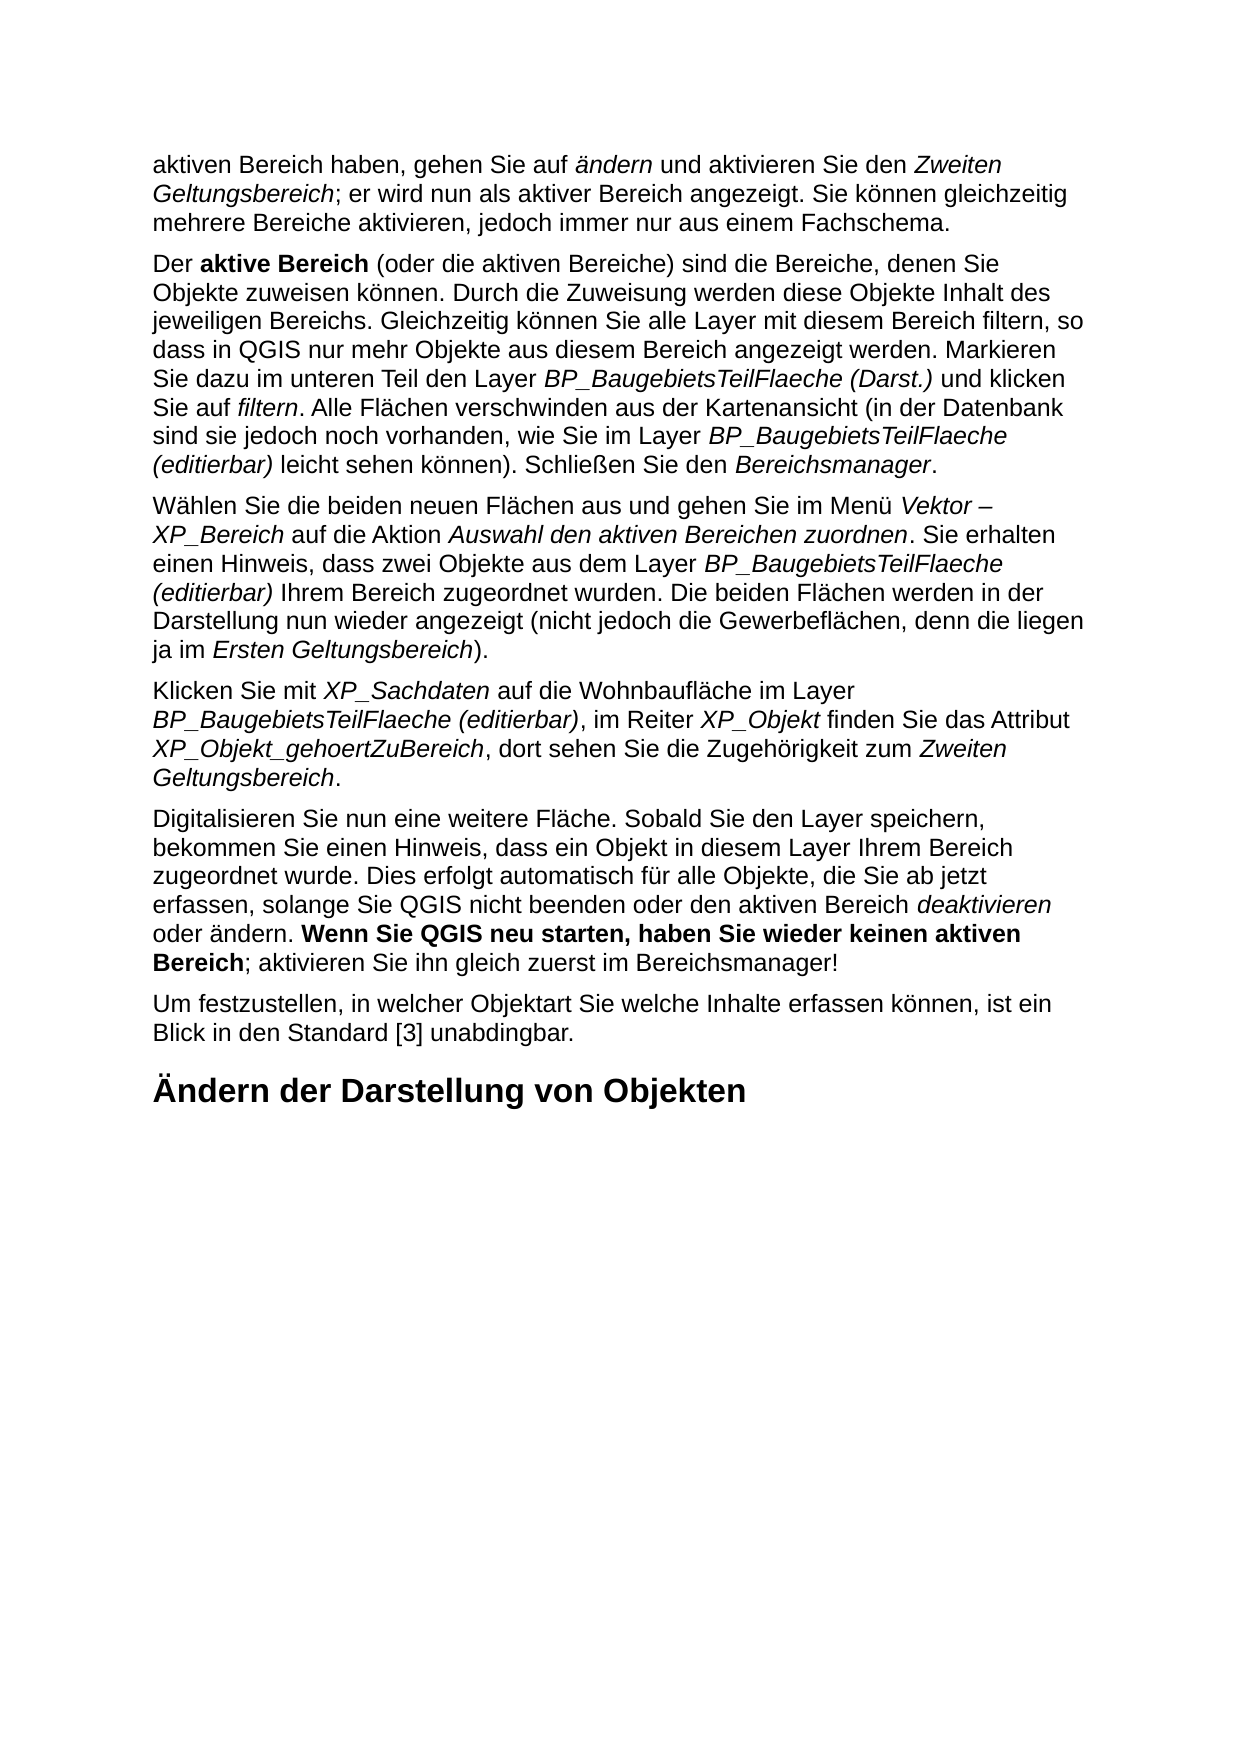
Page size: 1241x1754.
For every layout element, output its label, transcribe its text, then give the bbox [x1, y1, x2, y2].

text Der aktive Bereich (oder die aktiven Bereiche) sind die Bereiche, denen Sie Objekte zuweisen können. Durch die Zuweisung werden diese Objekte Inhalt des jeweiligen Bereichs. Gleichzeitig können Sie alle Layer mit diesem Bereich filtern, so dass in QGIS nur mehr Objekte aus diesem Bereich angezeigt werden. Markieren Sie dazu im unteren Teil den Layer BP_BaugebietsTeilFlaeche (Darst.) und klicken Sie auf filtern. Alle Flächen verschwinden aus der Kartenansicht (in der Datenbank sind sie jedoch noch vorhanden, wie Sie im Layer BP_BaugebietsTeilFlaeche (editierbar) leicht sehen können). Schließen Sie den Bereichsmanager. [152, 249, 1088, 479]
subtitle Ändern der Darstellung von Objekten [152, 1071, 1088, 1110]
text Digitalisieren Sie nun eine weitere Fläche. Sobald Sie den Layer speichern, bekommen Sie einen Hinweis, dass ein Objekt in diesem Layer Ihrem Bereich zugeordnet wurde. Dies erfolgt automatisch für alle Objekte, die Sie ab jetzt erfassen, solange Sie QGIS nicht beenden oder den aktiven Bereich deaktivieren oder ändern. Wenn Sie QGIS neu starten, haben Sie wieder keinen aktiven Bereich; aktivieren Sie ihn gleich zuerst im Bereichsmanager! [152, 804, 1088, 976]
text Klicken Sie mit XP_Sachdaten auf die Wohnbaufläche im Layer BP_BaugebietsTeilFlaeche (editierbar), im Reiter XP_Objekt finden Sie das Attribut XP_Objekt_gehoertZuBereich, dort sehen Sie die Zugehörigkeit zum Zweiten Geltungsbereich. [152, 676, 1088, 791]
text Wählen Sie die beiden neuen Flächen aus und gehen Sie im Menü Vektor – XP_Bereich auf die Aktion Auswahl den aktiven Bereichen zuordnen. Sie erhalten einen Hinweis, dass zwei Objekte aus dem Layer BP_BaugebietsTeilFlaeche (editierbar) Ihrem Bereich zugeordnet wurden. Die beiden Flächen werden in der Darstellung nun wieder angezeigt (nicht jedoch die Gewerbeflächen, denn die liegen ja im Ersten Geltungsbereich). [152, 491, 1088, 664]
text aktiven Bereich haben, gehen Sie auf ändern und aktivieren Sie den Zweiten Geltungsbereich; er wird nun als aktiver Bereich angezeigt. Sie können gleichzeitig mehrere Bereiche aktivieren, jedoch immer nur aus einem Fachschema. [152, 150, 1088, 236]
text Um festzustellen, in welcher Objektart Sie welche Inhalte erfassen können, ist ein Blick in den Standard [3] unabdingbar. [152, 989, 1088, 1046]
